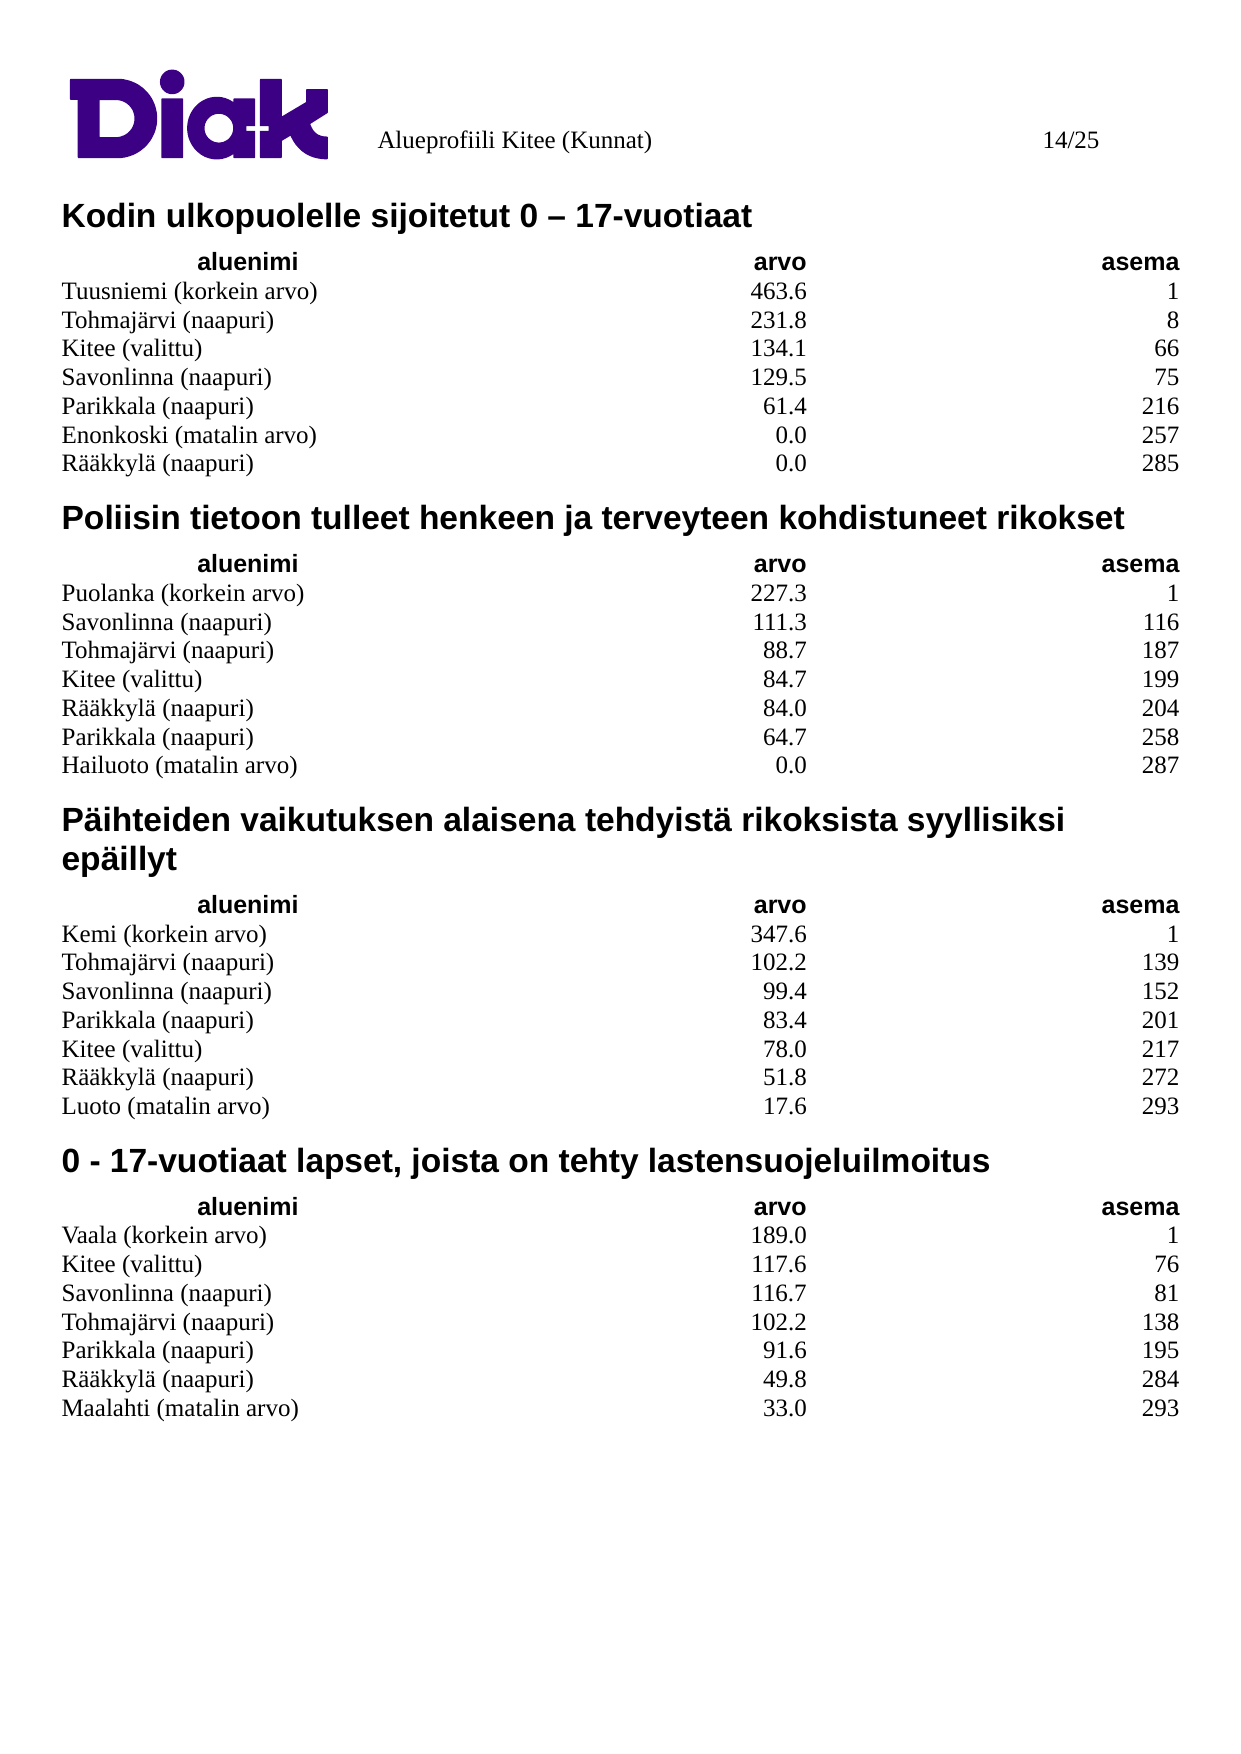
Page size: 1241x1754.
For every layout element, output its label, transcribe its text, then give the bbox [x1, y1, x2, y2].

table_header arvo [434, 1192, 806, 1221]
table_cell 0.0 [434, 420, 806, 448]
table_cell Rääkkylä (naapuri) [61, 1063, 434, 1091]
table_cell Parikkala (naapuri) [61, 722, 434, 751]
table_header arvo [434, 549, 806, 578]
table_header arvo [434, 890, 806, 919]
table_cell 293 [806, 1091, 1179, 1120]
table_cell 129.5 [434, 362, 806, 391]
table_cell 227.3 [434, 578, 806, 607]
table_cell 152 [806, 976, 1179, 1005]
table_cell Puolanka (korkein arvo) [61, 578, 434, 607]
table_cell 83.4 [434, 1005, 806, 1034]
table_cell 195 [806, 1336, 1179, 1364]
table_cell 1 [806, 1221, 1179, 1249]
table_cell Tohmajärvi (naapuri) [61, 948, 434, 976]
table_cell 189.0 [434, 1221, 806, 1249]
table_header asema [806, 890, 1179, 919]
table_header arvo [434, 247, 806, 276]
table_cell 199 [806, 664, 1179, 693]
table_cell Savonlinna (naapuri) [61, 362, 434, 391]
subtitle Päihteiden vaikutuksen alaisena tehdyistä rikoksista syyllisiksi epäillyt [61, 800, 1179, 877]
table_cell 216 [806, 391, 1179, 420]
table_cell 187 [806, 636, 1179, 664]
table_cell Kemi (korkein arvo) [61, 919, 434, 947]
subtitle 0 - 17-vuotiaat lapset, joista on tehty lastensuojeluilmoitus [61, 1141, 1179, 1179]
table_cell 1 [806, 919, 1179, 947]
table_cell Enonkoski (matalin arvo) [61, 420, 434, 448]
table_cell Rääkkylä (naapuri) [61, 1364, 434, 1393]
table_cell 257 [806, 420, 1179, 448]
table_cell 463.6 [434, 276, 806, 305]
table_cell 49.8 [434, 1364, 806, 1393]
table_header aluenimi [61, 1192, 434, 1221]
subtitle Kodin ulkopuolelle sijoitetut 0 – 17-vuotiaat [61, 196, 1179, 235]
table_cell 81 [806, 1278, 1179, 1307]
table_cell Kitee (valittu) [61, 334, 434, 362]
table_cell 204 [806, 693, 1179, 722]
table_cell Tohmajärvi (naapuri) [61, 636, 434, 664]
table_cell Savonlinna (naapuri) [61, 1278, 434, 1307]
table_cell 84.7 [434, 664, 806, 693]
table_cell 76 [806, 1249, 1179, 1278]
table_cell 75 [806, 362, 1179, 391]
table_cell 116 [806, 607, 1179, 636]
table_cell Maalahti (matalin arvo) [61, 1393, 434, 1422]
table_cell 17.6 [434, 1091, 806, 1120]
table_cell 0.0 [434, 751, 806, 779]
subtitle Poliisin tietoon tulleet henkeen ja terveyteen kohdistuneet rikokset [61, 498, 1179, 537]
table_cell Tuusniemi (korkein arvo) [61, 276, 434, 305]
table_cell Savonlinna (naapuri) [61, 607, 434, 636]
table_cell 347.6 [434, 919, 806, 947]
table_cell 293 [806, 1393, 1179, 1422]
table_header asema [806, 247, 1179, 276]
table_cell 33.0 [434, 1393, 806, 1422]
table_cell 88.7 [434, 636, 806, 664]
table_cell 66 [806, 334, 1179, 362]
table_cell 78.0 [434, 1034, 806, 1062]
table_cell 285 [806, 449, 1179, 477]
table_cell 1 [806, 578, 1179, 607]
table_cell 116.7 [434, 1278, 806, 1307]
table_cell 61.4 [434, 391, 806, 420]
table_header aluenimi [61, 549, 434, 578]
table_cell Rääkkylä (naapuri) [61, 693, 434, 722]
table_cell Luoto (matalin arvo) [61, 1091, 434, 1120]
table_cell 134.1 [434, 334, 806, 362]
table_header asema [806, 1192, 1179, 1221]
table_cell Tohmajärvi (naapuri) [61, 305, 434, 333]
table_cell 138 [806, 1307, 1179, 1336]
table_cell 287 [806, 751, 1179, 779]
table_cell 217 [806, 1034, 1179, 1062]
table_cell 139 [806, 948, 1179, 976]
table_cell Parikkala (naapuri) [61, 391, 434, 420]
table_cell Hailuoto (matalin arvo) [61, 751, 434, 779]
table_cell 258 [806, 722, 1179, 751]
table_cell 117.6 [434, 1249, 806, 1278]
table_cell 64.7 [434, 722, 806, 751]
table_header aluenimi [61, 890, 434, 919]
table_cell Kitee (valittu) [61, 1249, 434, 1278]
table_cell 84.0 [434, 693, 806, 722]
table_cell Savonlinna (naapuri) [61, 976, 434, 1005]
table_header aluenimi [61, 247, 434, 276]
table_cell 8 [806, 305, 1179, 333]
table_cell Parikkala (naapuri) [61, 1005, 434, 1034]
table_cell Tohmajärvi (naapuri) [61, 1307, 434, 1336]
table_header asema [806, 549, 1179, 578]
table_cell 91.6 [434, 1336, 806, 1364]
table_cell Parikkala (naapuri) [61, 1336, 434, 1364]
table_cell Vaala (korkein arvo) [61, 1221, 434, 1249]
table_cell Kitee (valittu) [61, 1034, 434, 1062]
table_cell 272 [806, 1063, 1179, 1091]
table_cell 231.8 [434, 305, 806, 333]
table_cell 102.2 [434, 948, 806, 976]
table_cell 1 [806, 276, 1179, 305]
table_cell Rääkkylä (naapuri) [61, 449, 434, 477]
table_cell 284 [806, 1364, 1179, 1393]
table_cell Kitee (valittu) [61, 664, 434, 693]
table_cell 201 [806, 1005, 1179, 1034]
table_cell 51.8 [434, 1063, 806, 1091]
table_cell 111.3 [434, 607, 806, 636]
table_cell 99.4 [434, 976, 806, 1005]
table_cell 0.0 [434, 449, 806, 477]
table_cell 102.2 [434, 1307, 806, 1336]
